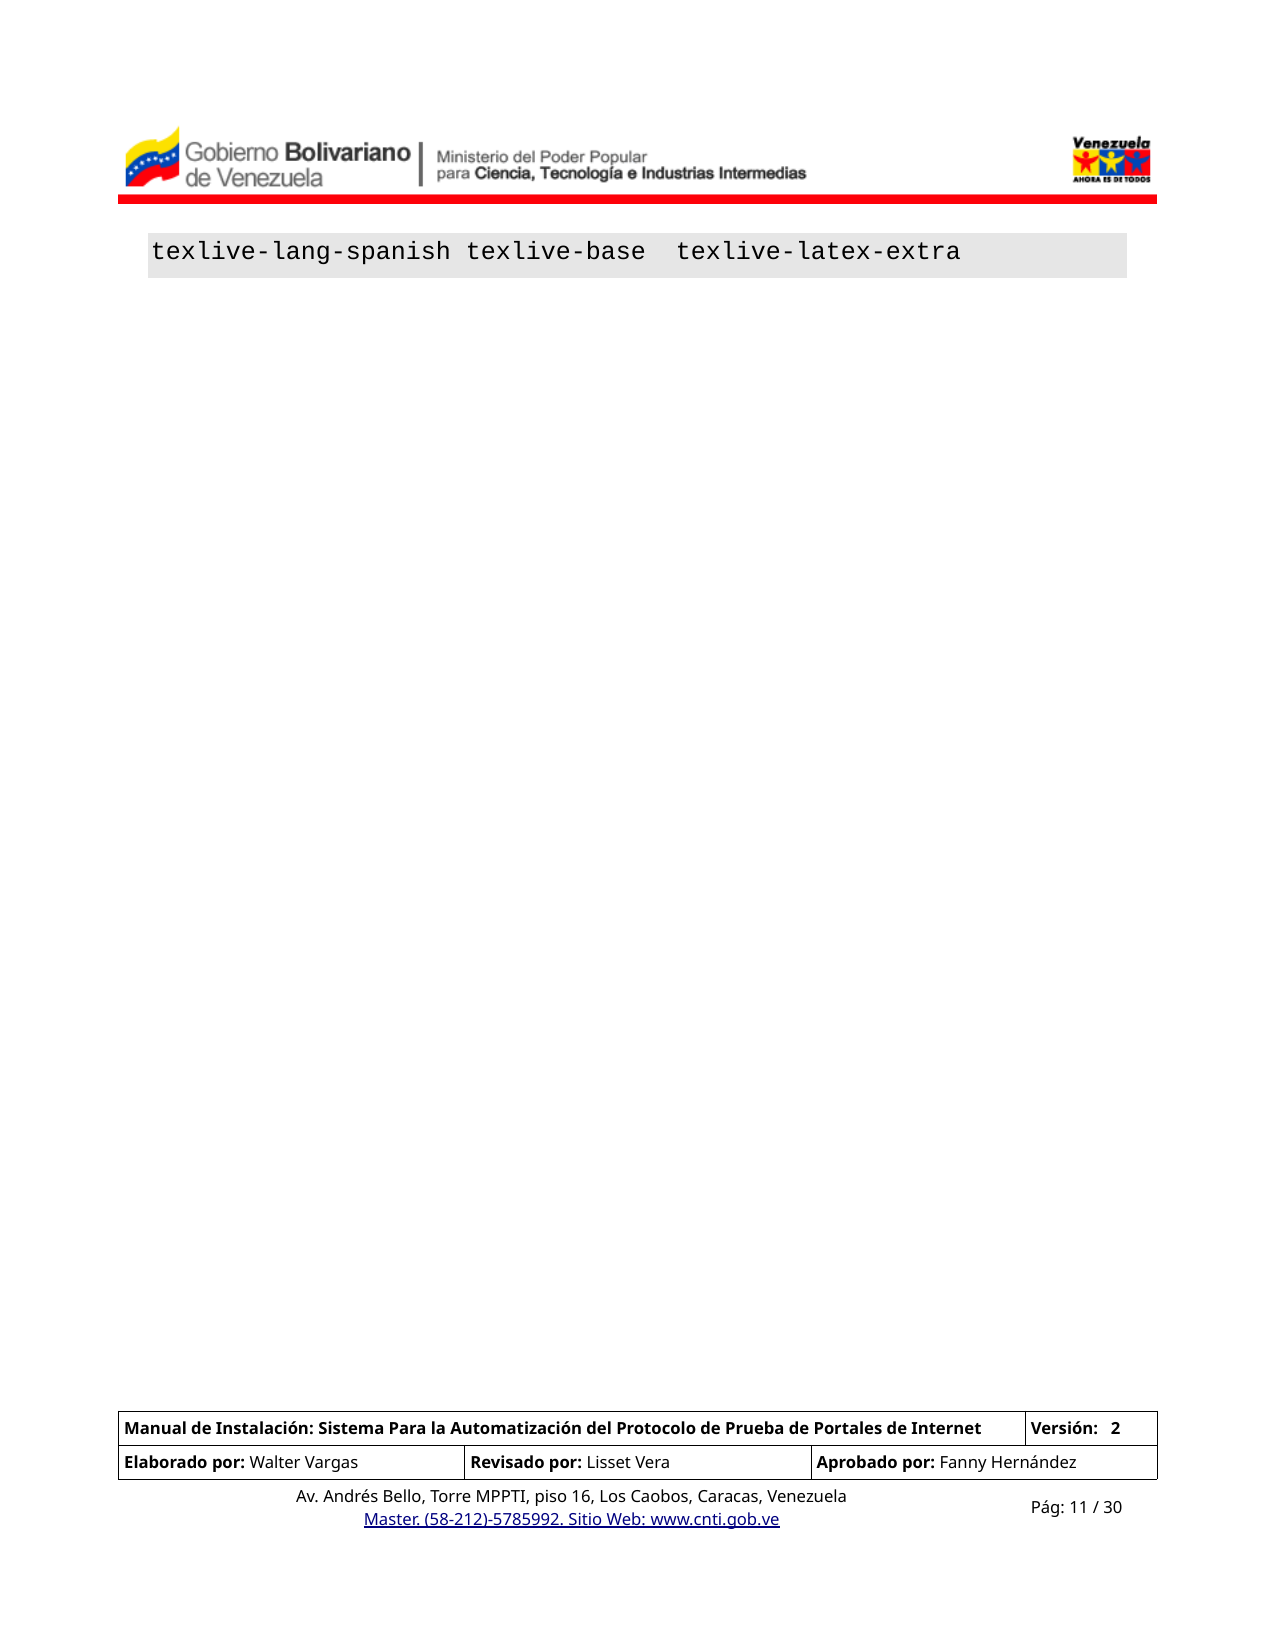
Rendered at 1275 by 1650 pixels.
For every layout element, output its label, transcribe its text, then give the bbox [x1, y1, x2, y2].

picture [118, 118, 1157, 204]
text texlive-lang-spanish texlive-base texlive-latex-extra [148, 233, 1127, 270]
